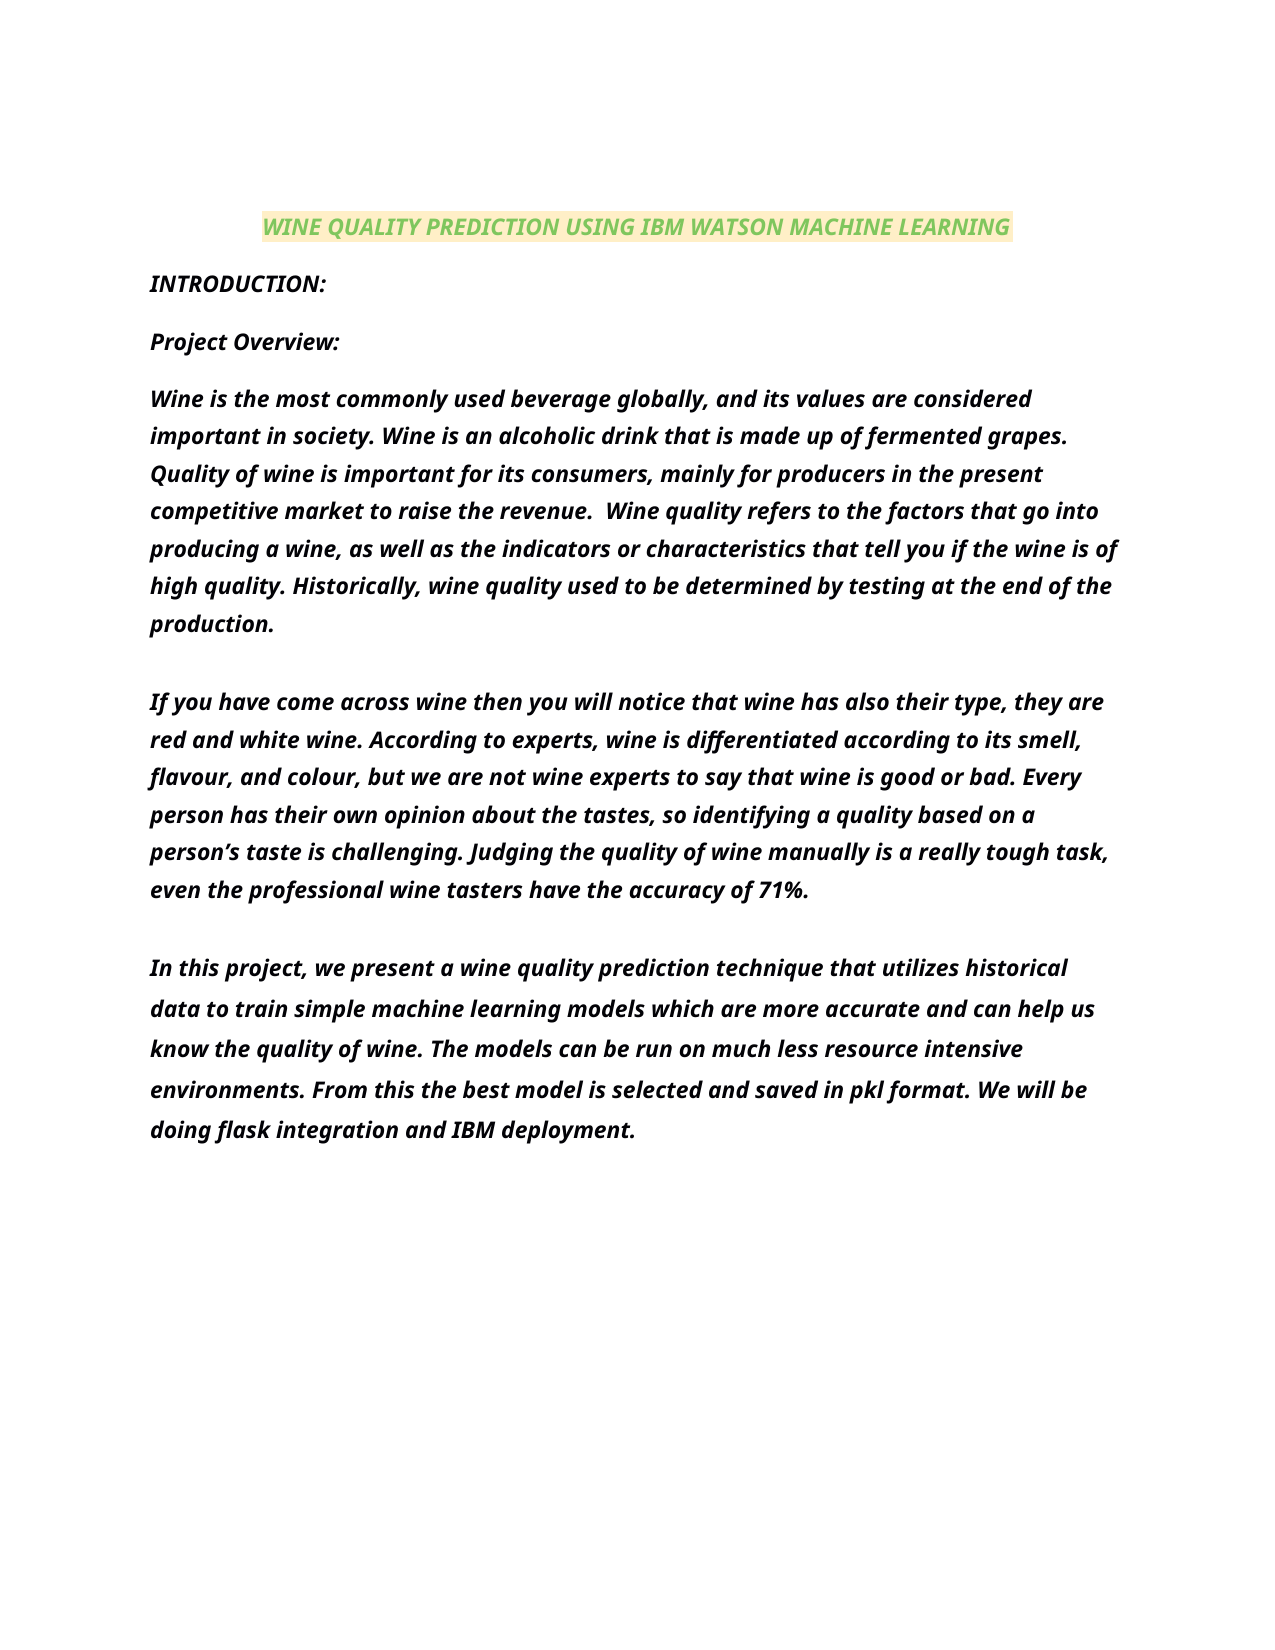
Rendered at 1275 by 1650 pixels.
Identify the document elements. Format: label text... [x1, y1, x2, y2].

text WINE QUALITY PREDICTION USING IBM WATSON MACHINE LEARNING [150, 211, 1125, 242]
text INTRODUCTION: [150, 268, 1125, 299]
text In this project, we present a wine quality prediction technique that utilizes historical data to train simple machine learning models which are more accurate and can help us know the quality of wine. The models can be run on much less resource intensive environments. From this the best model is selected and saved in pkl format. We will be doing flask integration and IBM deployment. [150, 952, 1125, 1146]
text Project Overview: [150, 326, 1125, 357]
text Wine is the most commonly used beverage globally, and its values are considered important in society. Wine is an alcoholic drink that is made up of fermented grapes. Quality of wine is important for its consumers, mainly for producers in the present competitive market to raise the revenue. Wine quality refers to the factors that go into producing a wine, as well as the indicators or characteristics that tell you if the wine is of high quality. Historically, wine quality used to be determined by testing at the end of the production. [150, 383, 1125, 639]
text If you have come across wine then you will notice that wine has also their type, they are red and white wine. According to experts, wine is differentiated according to its smell, flavour, and colour, but we are not wine experts to say that wine is good or bad. Every person has their own opinion about the tastes, so identifying a quality based on a person’s taste is challenging. Judging the quality of wine manually is a really tough task, even the professional wine tasters have the accuracy of 71%. [150, 686, 1125, 905]
